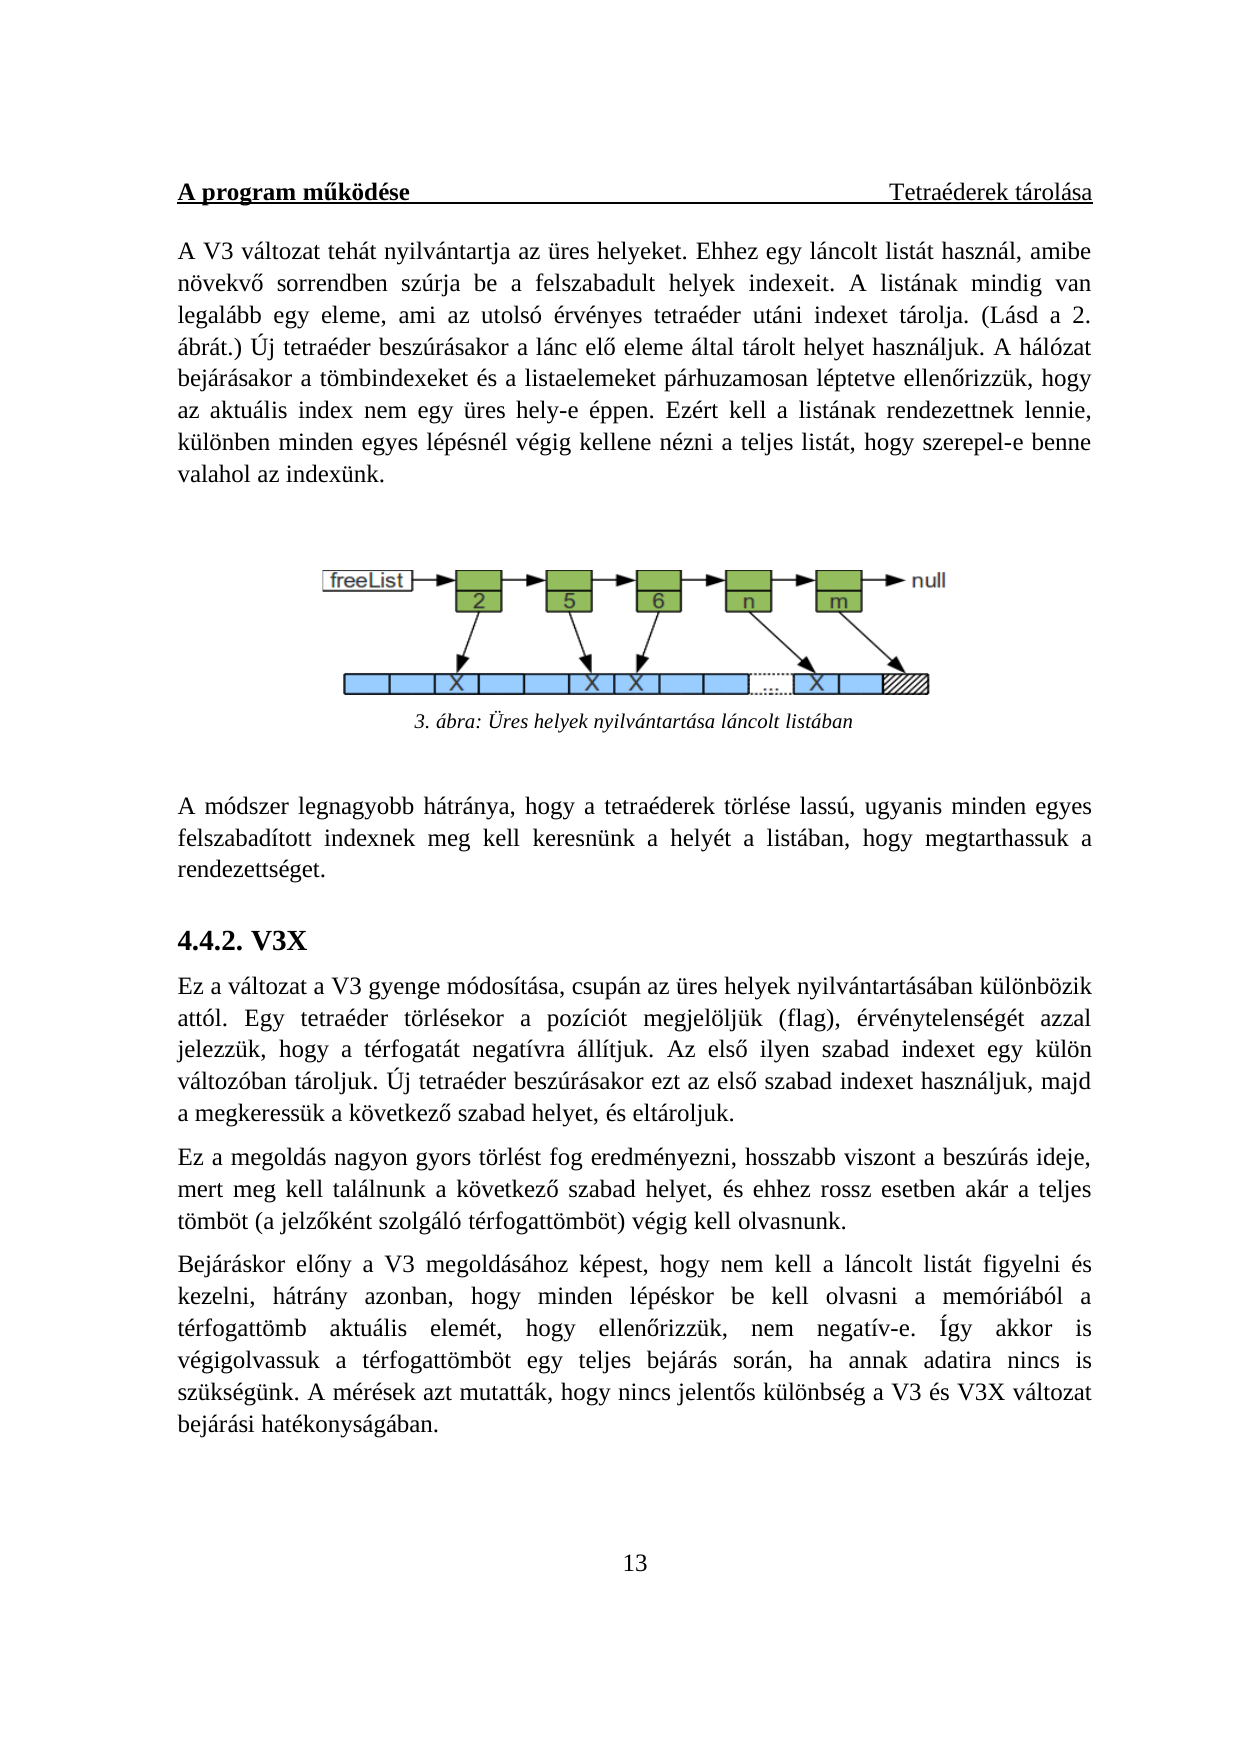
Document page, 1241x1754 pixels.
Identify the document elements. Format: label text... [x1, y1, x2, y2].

subtitle V3X [177, 923, 1093, 956]
text Ez a megoldás nagyon gyors törlést fog eredményezni, hosszabb viszont a beszúrás ideje, mert meg kell találnunk a következő szabad helyet, és ehhez rossz esetben akár a teljes tömböt (a jelzőként szolgáló térfogattömböt) végig kell olvasnunk. [177, 1142, 1093, 1234]
text A V3 változat tehát nyilvántartja az üres helyeket. Ehhez egy láncolt listát használ, amibe növekvő sorrendben szúrja be a felszabadult helyek indexeit. A listának mindig van legalább egy eleme, ami az utolsó érvényes tetraéder utáni indexet tárolja. (Lásd a 2. ábrát.) Új tetraéder beszúrásakor a lánc elő eleme által tárolt helyet használjuk. A hálózat bejárásakor a tömbindexeket és a listaelemeket párhuzamosan léptetve ellenőrizzük, hogy az aktuális index nem egy üres hely-e éppen. Ezért kell a listának rendezettnek lennie, különben minden egyes lépésnél végig kellene nézni a teljes listát, hogy szerepel-e benne valahol az indexünk. [177, 236, 1093, 488]
text 3. ábra: Üres helyek nyilvántartása láncolt listában [306, 703, 964, 733]
text Bejáráskor előny a V3 megoldásához képest, hogy nem kell a láncolt listát figyelni és kezelni, hátrány azonban, hogy minden lépéskor be kell olvasni a memóriából a térfogattömb aktuális elemét, hogy ellenőrizzük, nem negatív-e. Így akkor is végigolvassuk a térfogattömböt egy teljes bejárás során, ha annak adatira nincs is szükségünk. A mérések azt mutatták, hogy nincs jelentős különbség a V3 és V3X változat bejárási hatékonyságában. [177, 1249, 1093, 1438]
text A módszer legnagyobb hátránya, hogy a tetraéderek törlése lassú, ugyanis minden egyes felszabadított indexnek meg kell keresnünk a helyét a listában, hogy megtarthassuk a rendezettséget. [177, 791, 1093, 883]
picture [322, 570, 952, 695]
text Ez a változat a V3 gyenge módosítása, csupán az üres helyek nyilvántartásában különbözik attól. Egy tetraéder törlésekor a pozíciót megjelöljük (flag), érvénytelenségét azzal jelezzük, hogy a térfogatát negatívra állítjuk. Az első ilyen szabad indexet egy külön változóban tároljuk. Új tetraéder beszúrásakor ezt az első szabad indexet használjuk, majd a megkeressük a következő szabad helyet, és eltároljuk. [177, 971, 1093, 1127]
